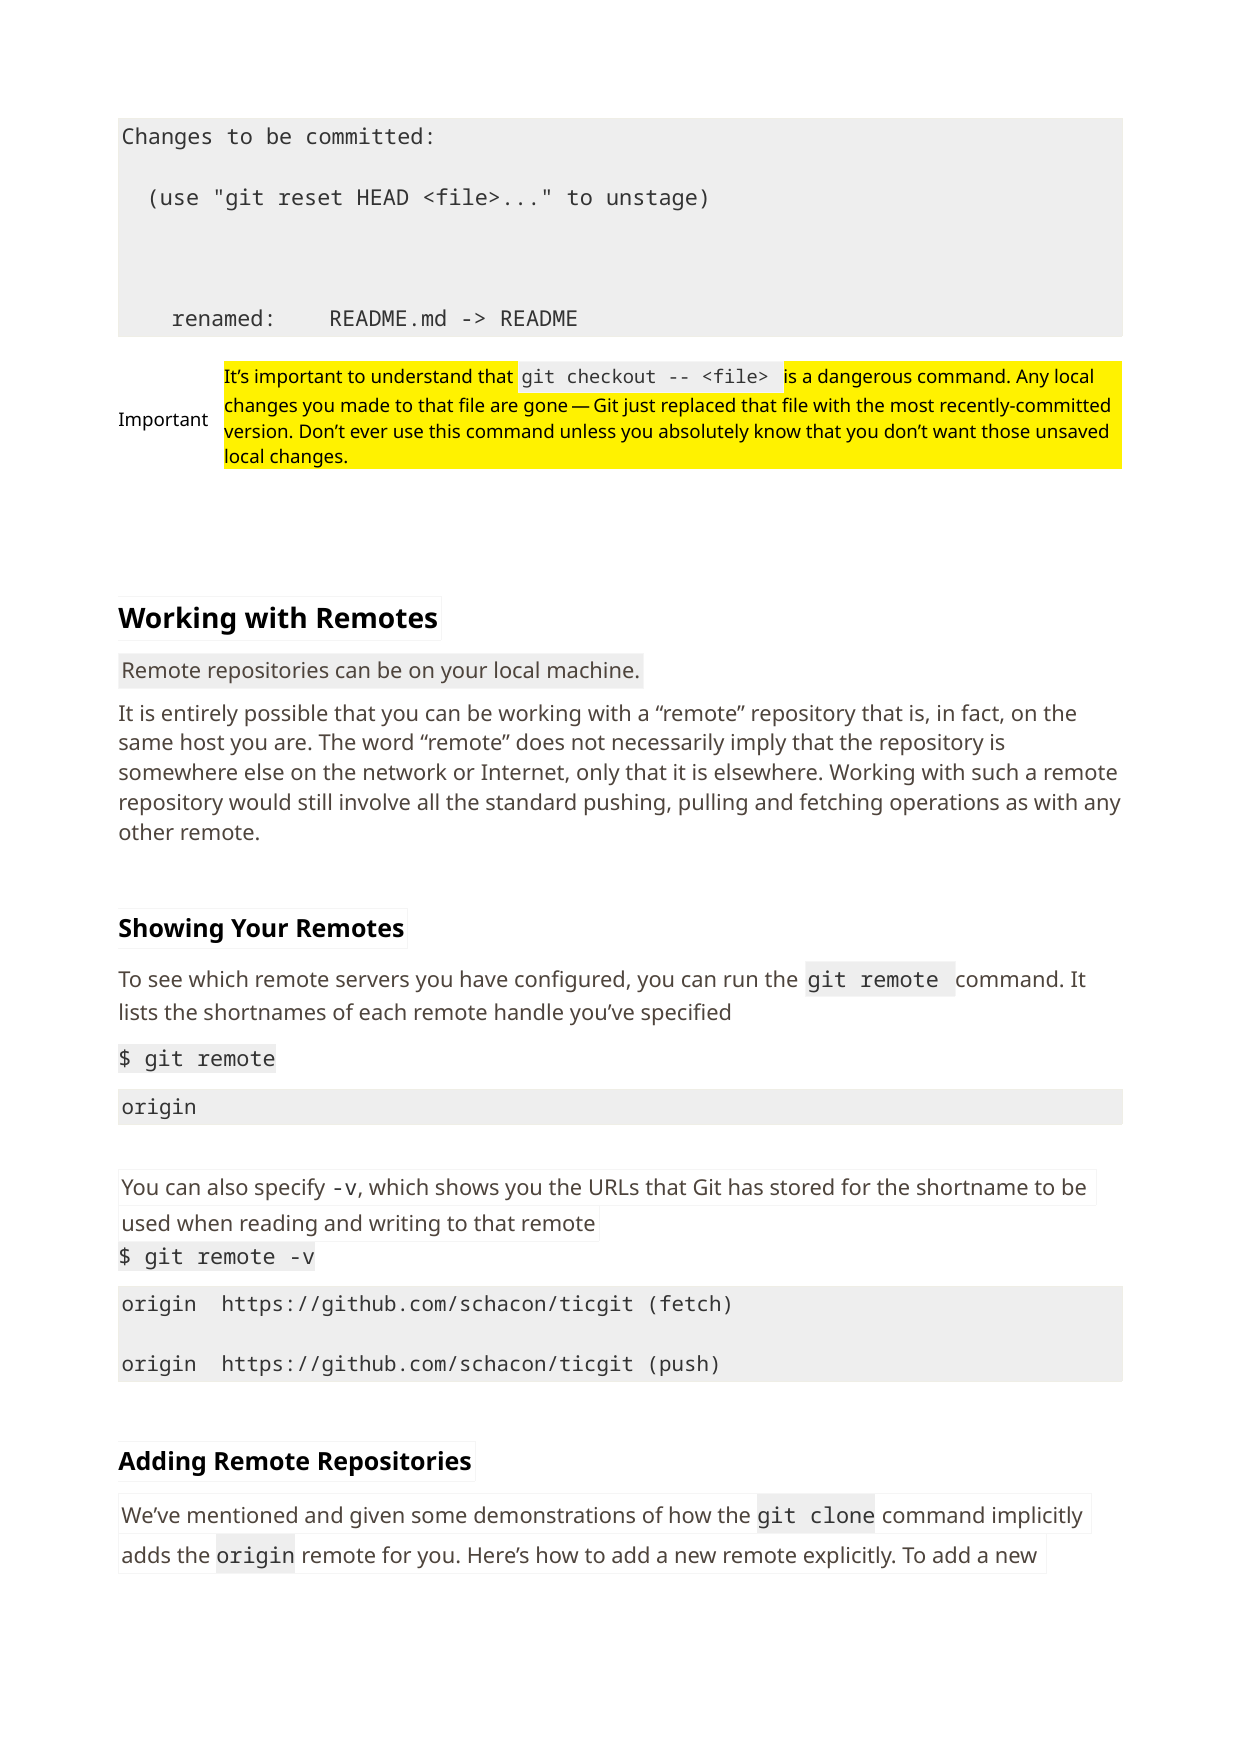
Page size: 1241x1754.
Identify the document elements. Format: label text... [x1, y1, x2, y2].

text $ git remote [118, 1043, 1122, 1073]
text origin https://github.com/schacon/ticgit (push) [119, 1346, 1122, 1381]
text You can also specify -v, which shows you the URLs that Git has stored for the shortname to be used when reading and writing to that remote [119, 1170, 1096, 1205]
table_header It’s important to understand that git checkout -- <file> is a dangerous command. Any local changes you made to that file are gone — Git just replaced that file with the most recently-committed version. Don’t ever use this command unless you absolutely know that you don’t want those unsaved local changes. [224, 469, 1122, 486]
subtitle Adding Remote Repositories [118, 1442, 475, 1481]
subtitle [408, 908, 1122, 948]
text (use "git reset HEAD <file>..." to unstage) [119, 179, 1122, 212]
text You can also specify -v, which shows you the URLs that Git has stored for the shortname to be used when reading and writing to that remote [600, 1169, 1122, 1241]
text It is entirely possible that you can be working with a “remote” repository that is, in fact, on the same host you are. The word “remote” does not necessarily imply that the repository is somewhere else on the network or Internet, only that it is elsewhere. Working with such a remote repository would still involve all the standard pushing, pulling and fetching operations as with any other remote. [118, 698, 1122, 847]
table_header It’s important to understand that git checkout -- <file> is a dangerous command. Any local changes you made to that file are gone — Git just replaced that file with the most recently-committed version. Don’t ever use this command unless you absolutely know that you don’t want those unsaved local changes. [224, 351, 1122, 361]
text Changes to be committed: [119, 119, 1122, 151]
text Remote repositories can be on your local machine. [119, 654, 643, 688]
subtitle Showing Your Remotes [118, 909, 407, 948]
text renamed: README.md -> README [119, 299, 1122, 336]
text To see which remote servers you have configured, you can run the git remote command. It lists the shortnames of each remote handle you’ve specified [118, 961, 1122, 1026]
table_header Important [118, 351, 224, 486]
text We’ve mentioned and given some demonstrations of how the git clone command implicitly adds the origin remote for you. Here’s how to add a new remote explicitly. To add a new remote Git repository as a shortname you can reference easily, run git remote add <shortname> <url>: [119, 1534, 1046, 1573]
text You can also specify -v, which shows you the URLs that Git has stored for the shortname to be used when reading and writing to that remote [119, 1206, 599, 1241]
text $ git remote -v [118, 1241, 1122, 1271]
text [644, 652, 1122, 688]
subtitle Working with Remotes [118, 597, 441, 640]
subtitle [476, 1441, 1122, 1481]
text origin [119, 1090, 1122, 1124]
subtitle [442, 596, 1122, 640]
text We’ve mentioned and given some demonstrations of how the git clone command implicitly adds the origin remote for you. Here’s how to add a new remote explicitly. To add a new remote Git repository as a shortname you can reference easily, run git remote add <shortname> <url>: [119, 1494, 1091, 1533]
text origin https://github.com/schacon/ticgit (fetch) [119, 1287, 1122, 1318]
text We’ve mentioned and given some demonstrations of how the git clone command implicitly adds the origin remote for you. Here’s how to add a new remote explicitly. To add a new remote Git repository as a shortname you can reference easily, run git remote add <shortname> <url>: [1047, 1493, 1122, 1573]
